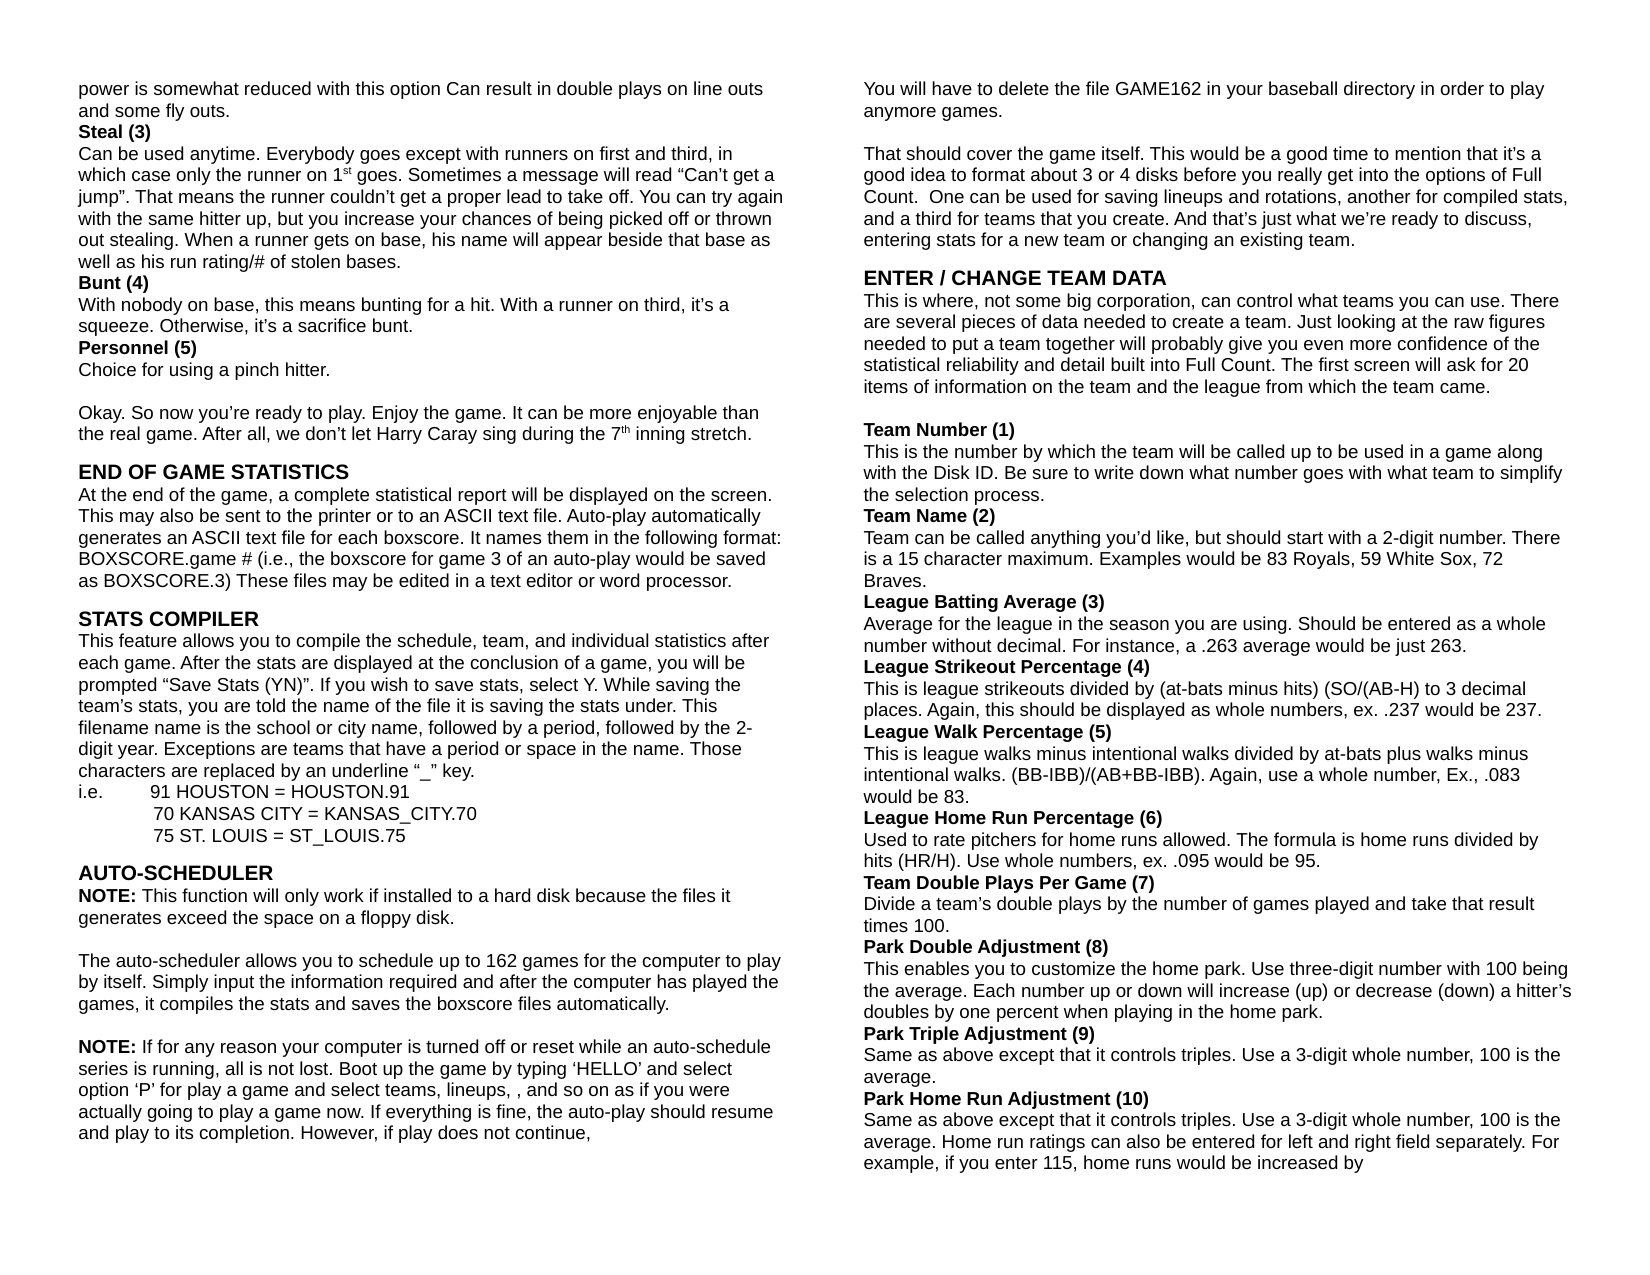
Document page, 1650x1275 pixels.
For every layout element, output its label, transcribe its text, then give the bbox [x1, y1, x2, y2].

table_header [789, 75, 860, 1177]
table_header power is somewhat reduced with this option Can result in double plays on line outs and some fly outs. Steal (3) Can be used anytime. Everybody goes except with runners on first and third, in which case only the runner on 1st goes. Sometimes a message will read “Can’t get a jump”. That means the runner couldn’t get a proper lead to take off. You can try again with the same hitter up, but you increase your chances of being picked off or thrown out stealing. When a runner gets on base, his name will appear beside that base as well as his run rating/# of stolen bases. Bunt (4) With nobody on base, this means bunting for a hit. With a runner on third, it’s a squeeze. Otherwise, it’s a sacrifice bunt. Personnel (5) Choice for using a pinch hitter. Okay. So now you’re ready to play. Enjoy the game. It can be more enjoyable than the real game. After all, we don’t let Harry Caray sing during the 7th inning stretch. END OF GAME STATISTICS At the end of the game, a complete statistical report will be displayed on the screen. This may also be sent to the printer or to an ASCII text file. Auto-play automatically generates an ASCII text file for each boxscore. It names them in the following format: BOXSCORE.game # (i.e., the boxscore for game 3 of an auto-play would be saved as BOXSCORE.3) These files may be edited in a text editor or word processor. STATS COMPILER This feature allows you to compile the schedule, team, and individual statistics after each game. After the stats are displayed at the conclusion of a game, you will be prompted “Save Stats (YN)”. If you wish to save stats, select Y. While saving the team’s stats, you are told the name of the file it is saving the stats under. This filename name is the school or city name, followed by a period, followed by the 2-digit year. Exceptions are teams that have a period or space in the name. Those characters are replaced by an underline “_” key. i.e. 91 HOUSTON = HOUSTON.91 70 KANSAS CITY = KANSAS_CITY.70 75 ST. LOUIS = ST_LOUIS.75 AUTO-SCHEDULER NOTE: This function will only work if installed to a hard disk because the files it generates exceed the space on a floppy disk. The auto-scheduler allows you to schedule up to 162 games for the computer to play by itself. Simply input the information required and after the computer has played the games, it compiles the stats and saves the boxscore files automatically. NOTE: If for any reason your computer is turned off or reset while an auto-schedule series is running, all is not lost. Boot up the game by typing ‘HELLO’ and select option ‘P’ for play a game and select teams, lineups, , and so on as if you were actually going to play a game now. If everything is fine, the auto-play should resume and play to its completion. However, if play does not continue, [75, 75, 789, 1177]
table_header You will have to delete the file GAME162 in your baseball directory in order to play anymore games. That should cover the game itself. This would be a good time to mention that it’s a good idea to format about 3 or 4 disks before you really get into the options of Full Count. One can be used for saving lineups and rotations, another for compiled stats, and a third for teams that you create. And that’s just what we’re ready to discuss, entering stats for a new team or changing an existing team. ENTER / CHANGE TEAM DATA This is where, not some big corporation, can control what teams you can use. There are several pieces of data needed to create a team. Just looking at the raw figures needed to put a team together will probably give you even more confidence of the statistical reliability and detail built into Full Count. The first screen will ask for 20 items of information on the team and the league from which the team came. Team Number (1) This is the number by which the team will be called up to be used in a game along with the Disk ID. Be sure to write down what number goes with what team to simplify the selection process. Team Name (2) Team can be called anything you’d like, but should start with a 2-digit number. There is a 15 character maximum. Examples would be 83 Royals, 59 White Sox, 72 Braves. League Batting Average (3) Average for the league in the season you are using. Should be entered as a whole number without decimal. For instance, a .263 average would be just 263. League Strikeout Percentage (4) This is league strikeouts divided by (at-bats minus hits) (SO/(AB-H) to 3 decimal places. Again, this should be displayed as whole numbers, ex. .237 would be 237. League Walk Percentage (5) This is league walks minus intentional walks divided by at-bats plus walks minus intentional walks. (BB-IBB)/(AB+BB-IBB). Again, use a whole number, Ex., .083 would be 83. League Home Run Percentage (6) Used to rate pitchers for home runs allowed. The formula is home runs divided by hits (HR/H). Use whole numbers, ex. .095 would be 95. Team Double Plays Per Game (7) Divide a team’s double plays by the number of games played and take that result times 100. Park Double Adjustment (8) This enables you to customize the home park. Use three-digit number with 100 being the average. Each number up or down will increase (up) or decrease (down) a hitter’s doubles by one percent when playing in the home park. Park Triple Adjustment (9) Same as above except that it controls triples. Use a 3-digit whole number, 100 is the average. Park Home Run Adjustment (10) Same as above except that it controls triples. Use a 3-digit whole number, 100 is the average. Home run ratings can also be entered for left and right field separately. For example, if you enter 115, home runs would be increased by [860, 75, 1575, 1177]
